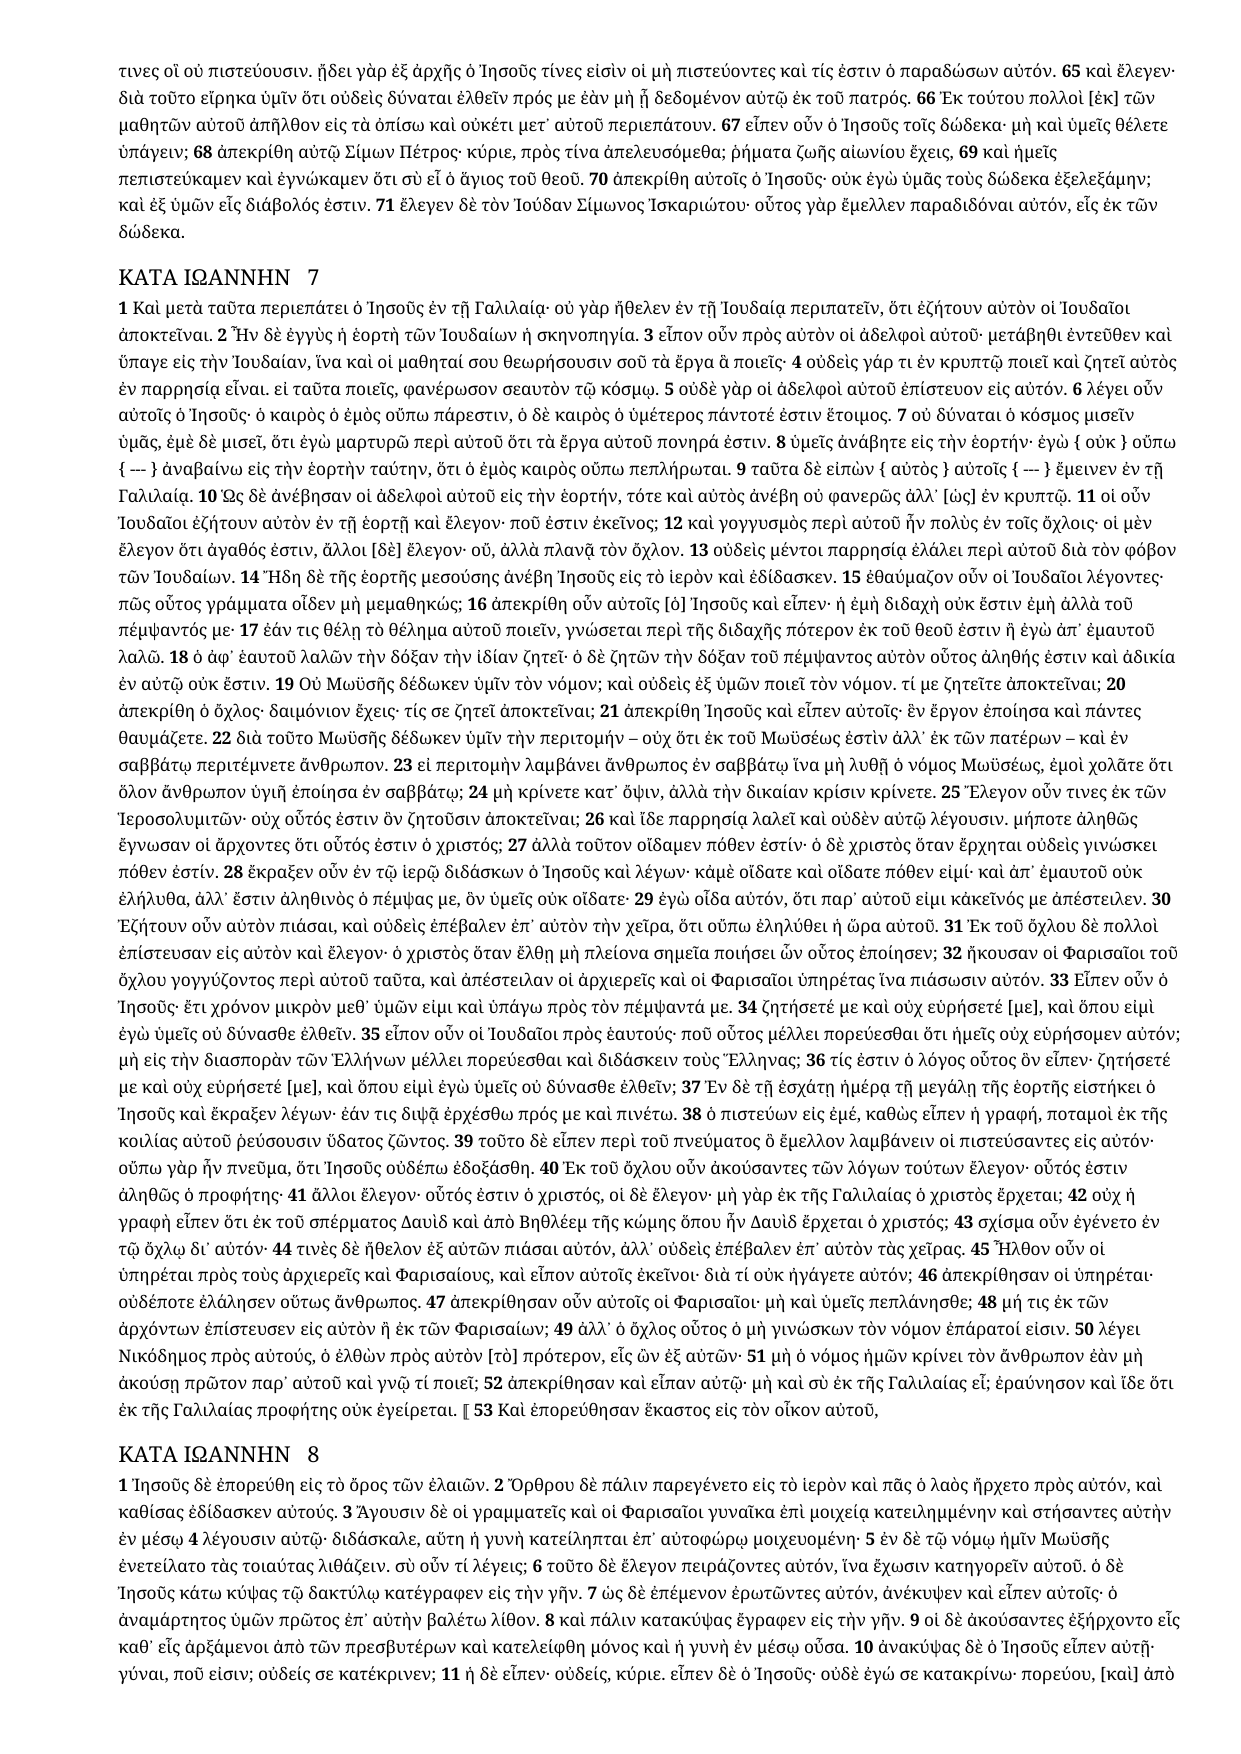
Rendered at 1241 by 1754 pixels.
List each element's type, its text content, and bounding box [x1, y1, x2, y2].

text τινες οἳ οὐ πιστεύουσιν. ᾔδει γὰρ ἐξ ἀρχῆς ὁ Ἰησοῦς τίνες εἰσὶν οἱ μὴ πιστεύοντες καὶ τίς ἐστιν ὁ παραδώσων αὐτόν. 65 καὶ ἔλεγεν· διὰ τοῦτο εἴρηκα ὑμῖν ὅτι οὐδεὶς δύναται ἐλθεῖν πρός με ἐὰν μὴ ᾖ δεδομένον αὐτῷ ἐκ τοῦ πατρός. 66 Ἐκ τούτου πολλοὶ [ἐκ] τῶν μαθητῶν αὐτοῦ ἀπῆλθον εἰς τὰ ὀπίσω καὶ οὐκέτι μετ᾽ αὐτοῦ περιεπάτουν. 67 εἶπεν οὖν ὁ Ἰησοῦς τοῖς δώδεκα· μὴ καὶ ὑμεῖς θέλετε ὑπάγειν; 68 ἀπεκρίθη αὐτῷ Σίμων Πέτρος· κύριε, πρὸς τίνα ἀπελευσόμεθα; ῥήματα ζωῆς αἰωνίου ἔχεις, 69 καὶ ἡμεῖς πεπιστεύκαμεν καὶ ἐγνώκαμεν ὅτι σὺ εἶ ὁ ἅγιος τοῦ θεοῦ. 70 ἀπεκρίθη αὐτοῖς ὁ Ἰησοῦς· οὐκ ἐγὼ ὑμᾶς τοὺς δώδεκα ἐξελεξάμην; καὶ ἐξ ὑμῶν εἷς διάβολός ἐστιν. 71 ἔλεγεν δὲ τὸν Ἰούδαν Σίμωνος Ἰσκαριώτου· οὗτος γὰρ ἔμελλεν παραδιδόναι αὐτόν, εἷς ἐκ τῶν δώδεκα. [118, 59, 1181, 244]
text ΚΑΤΑ ΙΩΑΝΝΗΝ 7 [118, 262, 1181, 292]
text 1 Ἰησοῦς δὲ ἐπορεύθη εἰς τὸ ὄρος τῶν ἐλαιῶν. 2 Ὄρθρου δὲ πάλιν παρεγένετο εἰς τὸ ἱερὸν καὶ πᾶς ὁ λαὸς ἤρχετο πρὸς αὐτόν, καὶ καθίσας ἐδίδασκεν αὐτούς. 3 Ἄγουσιν δὲ οἱ γραμματεῖς καὶ οἱ Φαρισαῖοι γυναῖκα ἐπὶ μοιχείᾳ κατειλημμένην καὶ στήσαντες αὐτὴν ἐν μέσῳ 4 λέγουσιν αὐτῷ· διδάσκαλε, αὕτη ἡ γυνὴ κατείληπται ἐπ᾽ αὐτοφώρῳ μοιχευομένη· 5 ἐν δὲ τῷ νόμῳ ἡμῖν Μωϋσῆς ἐνετείλατο τὰς τοιαύτας λιθάζειν. σὺ οὖν τί λέγεις; 6 τοῦτο δὲ ἔλεγον πειράζοντες αὐτόν, ἵνα ἔχωσιν κατηγορεῖν αὐτοῦ. ὁ δὲ Ἰησοῦς κάτω κύψας τῷ δακτύλῳ κατέγραφεν εἰς τὴν γῆν. 7 ὡς δὲ ἐπέμενον ἐρωτῶντες αὐτόν, ἀνέκυψεν καὶ εἶπεν αὐτοῖς· ὁ ἀναμάρτητος ὑμῶν πρῶτος ἐπ᾽ αὐτὴν βαλέτω λίθον. 8 καὶ πάλιν κατακύψας ἔγραφεν εἰς τὴν γῆν. 9 οἱ δὲ ἀκούσαντες ἐξήρχοντο εἷς καθ᾽ εἷς ἀρξάμενοι ἀπὸ τῶν πρεσβυτέρων καὶ κατελείφθη μόνος καὶ ἡ γυνὴ ἐν μέσῳ οὖσα. 10 ἀνακύψας δὲ ὁ Ἰησοῦς εἶπεν αὐτῇ· γύναι, ποῦ εἰσιν; οὐδείς σε κατέκρινεν; 11 ἡ δὲ εἶπεν· οὐδείς, κύριε. εἶπεν δὲ ὁ Ἰησοῦς· οὐδὲ ἐγώ σε κατακρίνω· πορεύου, [καὶ] ἀπὸ [118, 1473, 1181, 1685]
text 1 Καὶ μετὰ ταῦτα περιεπάτει ὁ Ἰησοῦς ἐν τῇ Γαλιλαίᾳ· οὐ γὰρ ἤθελεν ἐν τῇ Ἰουδαίᾳ περιπατεῖν, ὅτι ἐζήτουν αὐτὸν οἱ Ἰουδαῖοι ἀποκτεῖναι. 2 Ἦν δὲ ἐγγὺς ἡ ἑορτὴ τῶν Ἰουδαίων ἡ σκηνοπηγία. 3 εἶπον οὖν πρὸς αὐτὸν οἱ ἀδελφοὶ αὐτοῦ· μετάβηθι ἐντεῦθεν καὶ ὕπαγε εἰς τὴν Ἰουδαίαν, ἵνα καὶ οἱ μαθηταί σου θεωρήσουσιν σοῦ τὰ ἔργα ἃ ποιεῖς· 4 οὐδεὶς γάρ τι ἐν κρυπτῷ ποιεῖ καὶ ζητεῖ αὐτὸς ἐν παρρησίᾳ εἶναι. εἰ ταῦτα ποιεῖς, φανέρωσον σεαυτὸν τῷ κόσμῳ. 5 οὐδὲ γὰρ οἱ ἀδελφοὶ αὐτοῦ ἐπίστευον εἰς αὐτόν. 6 λέγει οὖν αὐτοῖς ὁ Ἰησοῦς· ὁ καιρὸς ὁ ἐμὸς οὔπω πάρεστιν, ὁ δὲ καιρὸς ὁ ὑμέτερος πάντοτέ ἐστιν ἕτοιμος. 7 οὐ δύναται ὁ κόσμος μισεῖν ὑμᾶς, ἐμὲ δὲ μισεῖ, ὅτι ἐγὼ μαρτυρῶ περὶ αὐτοῦ ὅτι τὰ ἔργα αὐτοῦ πονηρά ἐστιν. 8 ὑμεῖς ἀνάβητε εἰς τὴν ἑορτήν· ἐγὼ { οὐκ } οὔπω { --- } ἀναβαίνω εἰς τὴν ἑορτὴν ταύτην, ὅτι ὁ ἐμὸς καιρὸς οὔπω πεπλήρωται. 9 ταῦτα δὲ εἰπὼν { αὐτὸς } αὐτοῖς { --- } ἔμεινεν ἐν τῇ Γαλιλαίᾳ. 10 Ὡς δὲ ἀνέβησαν οἱ ἀδελφοὶ αὐτοῦ εἰς τὴν ἑορτήν, τότε καὶ αὐτὸς ἀνέβη οὐ φανερῶς ἀλλ᾽ [ὡς] ἐν κρυπτῷ. 11 οἱ οὖν Ἰουδαῖοι ἐζήτουν αὐτὸν ἐν τῇ ἑορτῇ καὶ ἔλεγον· ποῦ ἐστιν ἐκεῖνος; 12 καὶ γογγυσμὸς περὶ αὐτοῦ ἦν πολὺς ἐν τοῖς ὄχλοις· οἱ μὲν ἔλεγον ὅτι ἀγαθός ἐστιν, ἄλλοι [δὲ] ἔλεγον· οὔ, ἀλλὰ πλανᾷ τὸν ὄχλον. 13 οὐδεὶς μέντοι παρρησίᾳ ἐλάλει περὶ αὐτοῦ διὰ τὸν φόβον τῶν Ἰουδαίων. 14 Ἤδη δὲ τῆς ἑορτῆς μεσούσης ἀνέβη Ἰησοῦς εἰς τὸ ἱερὸν καὶ ἐδίδασκεν. 15 ἐθαύμαζον οὖν οἱ Ἰουδαῖοι λέγοντες· πῶς οὗτος γράμματα οἶδεν μὴ μεμαθηκώς; 16 ἀπεκρίθη οὖν αὐτοῖς [ὁ] Ἰησοῦς καὶ εἶπεν· ἡ ἐμὴ διδαχὴ οὐκ ἔστιν ἐμὴ ἀλλὰ τοῦ πέμψαντός με· 17 ἐάν τις θέλῃ τὸ θέλημα αὐτοῦ ποιεῖν, γνώσεται περὶ τῆς διδαχῆς πότερον ἐκ τοῦ θεοῦ ἐστιν ἢ ἐγὼ ἀπ᾽ ἐμαυτοῦ λαλῶ. 18 ὁ ἀφ᾽ ἑαυτοῦ λαλῶν τὴν δόξαν τὴν ἰδίαν ζητεῖ· ὁ δὲ ζητῶν τὴν δόξαν τοῦ πέμψαντος αὐτὸν οὗτος ἀληθής ἐστιν καὶ ἀδικία ἐν αὐτῷ οὐκ ἔστιν. 19 Οὐ Μωϋσῆς δέδωκεν ὑμῖν τὸν νόμον; καὶ οὐδεὶς ἐξ ὑμῶν ποιεῖ τὸν νόμον. τί με ζητεῖτε ἀποκτεῖναι; 20 ἀπεκρίθη ὁ ὄχλος· δαιμόνιον ἔχεις· τίς σε ζητεῖ ἀποκτεῖναι; 21 ἀπεκρίθη Ἰησοῦς καὶ εἶπεν αὐτοῖς· ἓν ἔργον ἐποίησα καὶ πάντες θαυμάζετε. 22 διὰ τοῦτο Μωϋσῆς δέδωκεν ὑμῖν τὴν περιτομήν – οὐχ ὅτι ἐκ τοῦ Μωϋσέως ἐστὶν ἀλλ᾽ ἐκ τῶν πατέρων – καὶ ἐν σαββάτῳ περιτέμνετε ἄνθρωπον. 23 εἰ περιτομὴν λαμβάνει ἄνθρωπος ἐν σαββάτῳ ἵνα μὴ λυθῇ ὁ νόμος Μωϋσέως, ἐμοὶ χολᾶτε ὅτι ὅλον ἄνθρωπον ὑγιῆ ἐποίησα ἐν σαββάτῳ; 24 μὴ κρίνετε κατ᾽ ὄψιν, ἀλλὰ τὴν δικαίαν κρίσιν κρίνετε. 25 Ἔλεγον οὖν τινες ἐκ τῶν Ἱεροσολυμιτῶν· οὐχ οὗτός ἐστιν ὃν ζητοῦσιν ἀποκτεῖναι; 26 καὶ ἴδε παρρησίᾳ λαλεῖ καὶ οὐδὲν αὐτῷ λέγουσιν. μήποτε ἀληθῶς ἔγνωσαν οἱ ἄρχοντες ὅτι οὗτός ἐστιν ὁ χριστός; 27 ἀλλὰ τοῦτον οἴδαμεν πόθεν ἐστίν· ὁ δὲ χριστὸς ὅταν ἔρχηται οὐδεὶς γινώσκει πόθεν ἐστίν. 28 ἔκραξεν οὖν ἐν τῷ ἱερῷ διδάσκων ὁ Ἰησοῦς καὶ λέγων· κἀμὲ οἴδατε καὶ οἴδατε πόθεν εἰμί· καὶ ἀπ᾽ ἐμαυτοῦ οὐκ ἐλήλυθα, ἀλλ᾽ ἔστιν ἀληθινὸς ὁ πέμψας με, ὃν ὑμεῖς οὐκ οἴδατε· 29 ἐγὼ οἶδα αὐτόν, ὅτι παρ᾽ αὐτοῦ εἰμι κἀκεῖνός με ἀπέστειλεν. 30 Ἐζήτουν οὖν αὐτὸν πιάσαι, καὶ οὐδεὶς ἐπέβαλεν ἐπ᾽ αὐτὸν τὴν χεῖρα, ὅτι οὔπω ἐληλύθει ἡ ὥρα αὐτοῦ. 31 Ἐκ τοῦ ὄχλου δὲ πολλοὶ ἐπίστευσαν εἰς αὐτὸν καὶ ἔλεγον· ὁ χριστὸς ὅταν ἔλθῃ μὴ πλείονα σημεῖα ποιήσει ὧν οὗτος ἐποίησεν; 32 ἤκουσαν οἱ Φαρισαῖοι τοῦ ὄχλου γογγύζοντος περὶ αὐτοῦ ταῦτα, καὶ ἀπέστειλαν οἱ ἀρχιερεῖς καὶ οἱ Φαρισαῖοι ὑπηρέτας ἵνα πιάσωσιν αὐτόν. 33 Εἶπεν οὖν ὁ Ἰησοῦς· ἔτι χρόνον μικρὸν μεθ᾽ ὑμῶν εἰμι καὶ ὑπάγω πρὸς τὸν πέμψαντά με. 34 ζητήσετέ με καὶ οὐχ εὑρήσετέ [με], καὶ ὅπου εἰμὶ ἐγὼ ὑμεῖς οὐ δύνασθε ἐλθεῖν. 35 εἶπον οὖν οἱ Ἰουδαῖοι πρὸς ἑαυτούς· ποῦ οὗτος μέλλει πορεύεσθαι ὅτι ἡμεῖς οὐχ εὑρήσομεν αὐτόν; μὴ εἰς τὴν διασπορὰν τῶν Ἑλλήνων μέλλει πορεύεσθαι καὶ διδάσκειν τοὺς Ἕλληνας; 36 τίς ἐστιν ὁ λόγος οὗτος ὃν εἶπεν· ζητήσετέ με καὶ οὐχ εὑρήσετέ [με], καὶ ὅπου εἰμὶ ἐγὼ ὑμεῖς οὐ δύνασθε ἐλθεῖν; 37 Ἐν δὲ τῇ ἐσχάτῃ ἡμέρᾳ τῇ μεγάλῃ τῆς ἑορτῆς εἱστήκει ὁ Ἰησοῦς καὶ ἔκραξεν λέγων· ἐάν τις διψᾷ ἐρχέσθω πρός με καὶ πινέτω. 38 ὁ πιστεύων εἰς ἐμέ, καθὼς εἶπεν ἡ γραφή, ποταμοὶ ἐκ τῆς κοιλίας αὐτοῦ ῥεύσουσιν ὕδατος ζῶντος. 39 τοῦτο δὲ εἶπεν περὶ τοῦ πνεύματος ὃ ἔμελλον λαμβάνειν οἱ πιστεύσαντες εἰς αὐτόν· οὔπω γὰρ ἦν πνεῦμα, ὅτι Ἰησοῦς οὐδέπω ἐδοξάσθη. 40 Ἐκ τοῦ ὄχλου οὖν ἀκούσαντες τῶν λόγων τούτων ἔλεγον· οὗτός ἐστιν ἀληθῶς ὁ προφήτης· 41 ἄλλοι ἔλεγον· οὗτός ἐστιν ὁ χριστός, οἱ δὲ ἔλεγον· μὴ γὰρ ἐκ τῆς Γαλιλαίας ὁ χριστὸς ἔρχεται; 42 οὐχ ἡ γραφὴ εἶπεν ὅτι ἐκ τοῦ σπέρματος Δαυὶδ καὶ ἀπὸ Βηθλέεμ τῆς κώμης ὅπου ἦν Δαυὶδ ἔρχεται ὁ χριστός; 43 σχίσμα οὖν ἐγένετο ἐν τῷ ὄχλῳ δι᾽ αὐτόν· 44 τινὲς δὲ ἤθελον ἐξ αὐτῶν πιάσαι αὐτόν, ἀλλ᾽ οὐδεὶς ἐπέβαλεν ἐπ᾽ αὐτὸν τὰς χεῖρας. 45 Ἦλθον οὖν οἱ ὑπηρέται πρὸς τοὺς ἀρχιερεῖς καὶ Φαρισαίους, καὶ εἶπον αὐτοῖς ἐκεῖνοι· διὰ τί οὐκ ἠγάγετε αὐτόν; 46 ἀπεκρίθησαν οἱ ὑπηρέται· οὐδέποτε ἐλάλησεν οὕτως ἄνθρωπος. 47 ἀπεκρίθησαν οὖν αὐτοῖς οἱ Φαρισαῖοι· μὴ καὶ ὑμεῖς πεπλάνησθε; 48 μή τις ἐκ τῶν ἀρχόντων ἐπίστευσεν εἰς αὐτὸν ἢ ἐκ τῶν Φαρισαίων; 49 ἀλλ᾽ ὁ ὄχλος οὗτος ὁ μὴ γινώσκων τὸν νόμον ἐπάρατοί εἰσιν. 50 λέγει Νικόδημος πρὸς αὐτούς, ὁ ἐλθὼν πρὸς αὐτὸν [τὸ] πρότερον, εἷς ὢν ἐξ αὐτῶν· 51 μὴ ὁ νόμος ἡμῶν κρίνει τὸν ἄνθρωπον ἐὰν μὴ ἀκούσῃ πρῶτον παρ᾽ αὐτοῦ καὶ γνῷ τί ποιεῖ; 52 ἀπεκρίθησαν καὶ εἶπαν αὐτῷ· μὴ καὶ σὺ ἐκ τῆς Γαλιλαίας εἶ; ἐραύνησον καὶ ἴδε ὅτι ἐκ τῆς Γαλιλαίας προφήτης οὐκ ἐγείρεται. ⟦ 53 Καὶ ἐπορεύθησαν ἕκαστος εἰς τὸν οἶκον αὐτοῦ, [118, 296, 1181, 1421]
text ΚΑΤΑ ΙΩΑΝΝΗΝ 8 [118, 1439, 1181, 1469]
